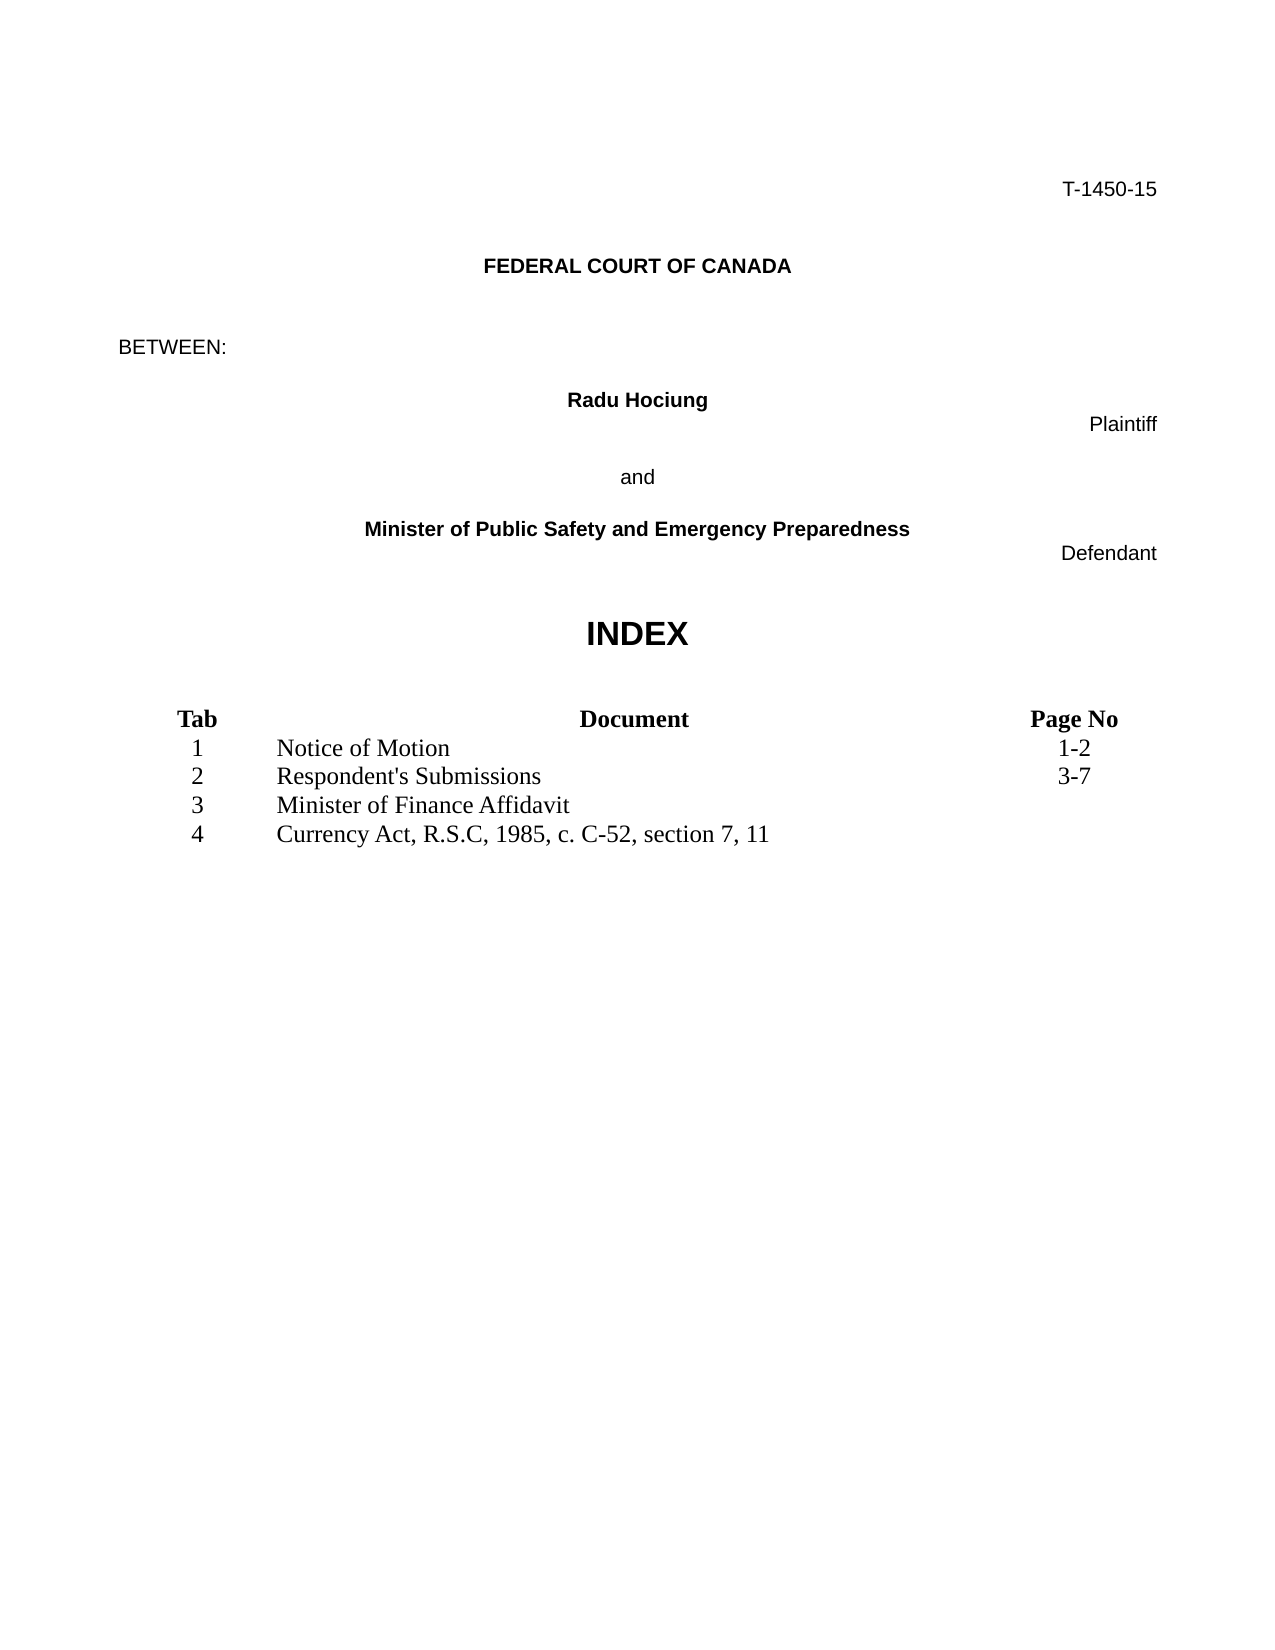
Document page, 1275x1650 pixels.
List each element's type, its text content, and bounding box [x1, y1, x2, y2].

table_cell [992, 876, 1157, 905]
table_cell Currency Act, R.S.C, 1985, c. C-52, section 7, 11 [276, 819, 992, 848]
text Plaintiff [118, 412, 1157, 436]
table_cell 1 [118, 733, 276, 761]
text T-1450-15 [118, 177, 1157, 201]
table_header Tab [118, 704, 276, 733]
text BETWEEN: [118, 335, 1157, 359]
text and [118, 464, 1157, 488]
table_cell 3 [118, 790, 276, 819]
table_cell Notice of Motion [276, 733, 992, 761]
table_header Page No [992, 704, 1157, 733]
table_cell Respondent's Submissions [276, 761, 992, 790]
table_cell 1-2 [992, 733, 1157, 761]
table_cell [992, 819, 1157, 848]
table_cell [992, 848, 1157, 876]
table_cell [118, 876, 276, 905]
table_cell [992, 790, 1157, 819]
table_cell [276, 876, 992, 905]
table_cell [118, 848, 276, 876]
table_cell Minister of Finance Affidavit [276, 790, 992, 819]
table_cell [276, 848, 992, 876]
table_header Document [276, 704, 992, 733]
text Radu Hociung [118, 388, 1157, 412]
text FEDERAL COURT OF CANADA [118, 254, 1157, 278]
table_cell 4 [118, 819, 276, 848]
text Minister of Public Safety and Emergency Preparedness [118, 517, 1157, 541]
table_cell 2 [118, 761, 276, 790]
subtitle INDEX [118, 614, 1157, 653]
table_cell 3-7 [992, 761, 1157, 790]
text Defendant [118, 541, 1157, 565]
